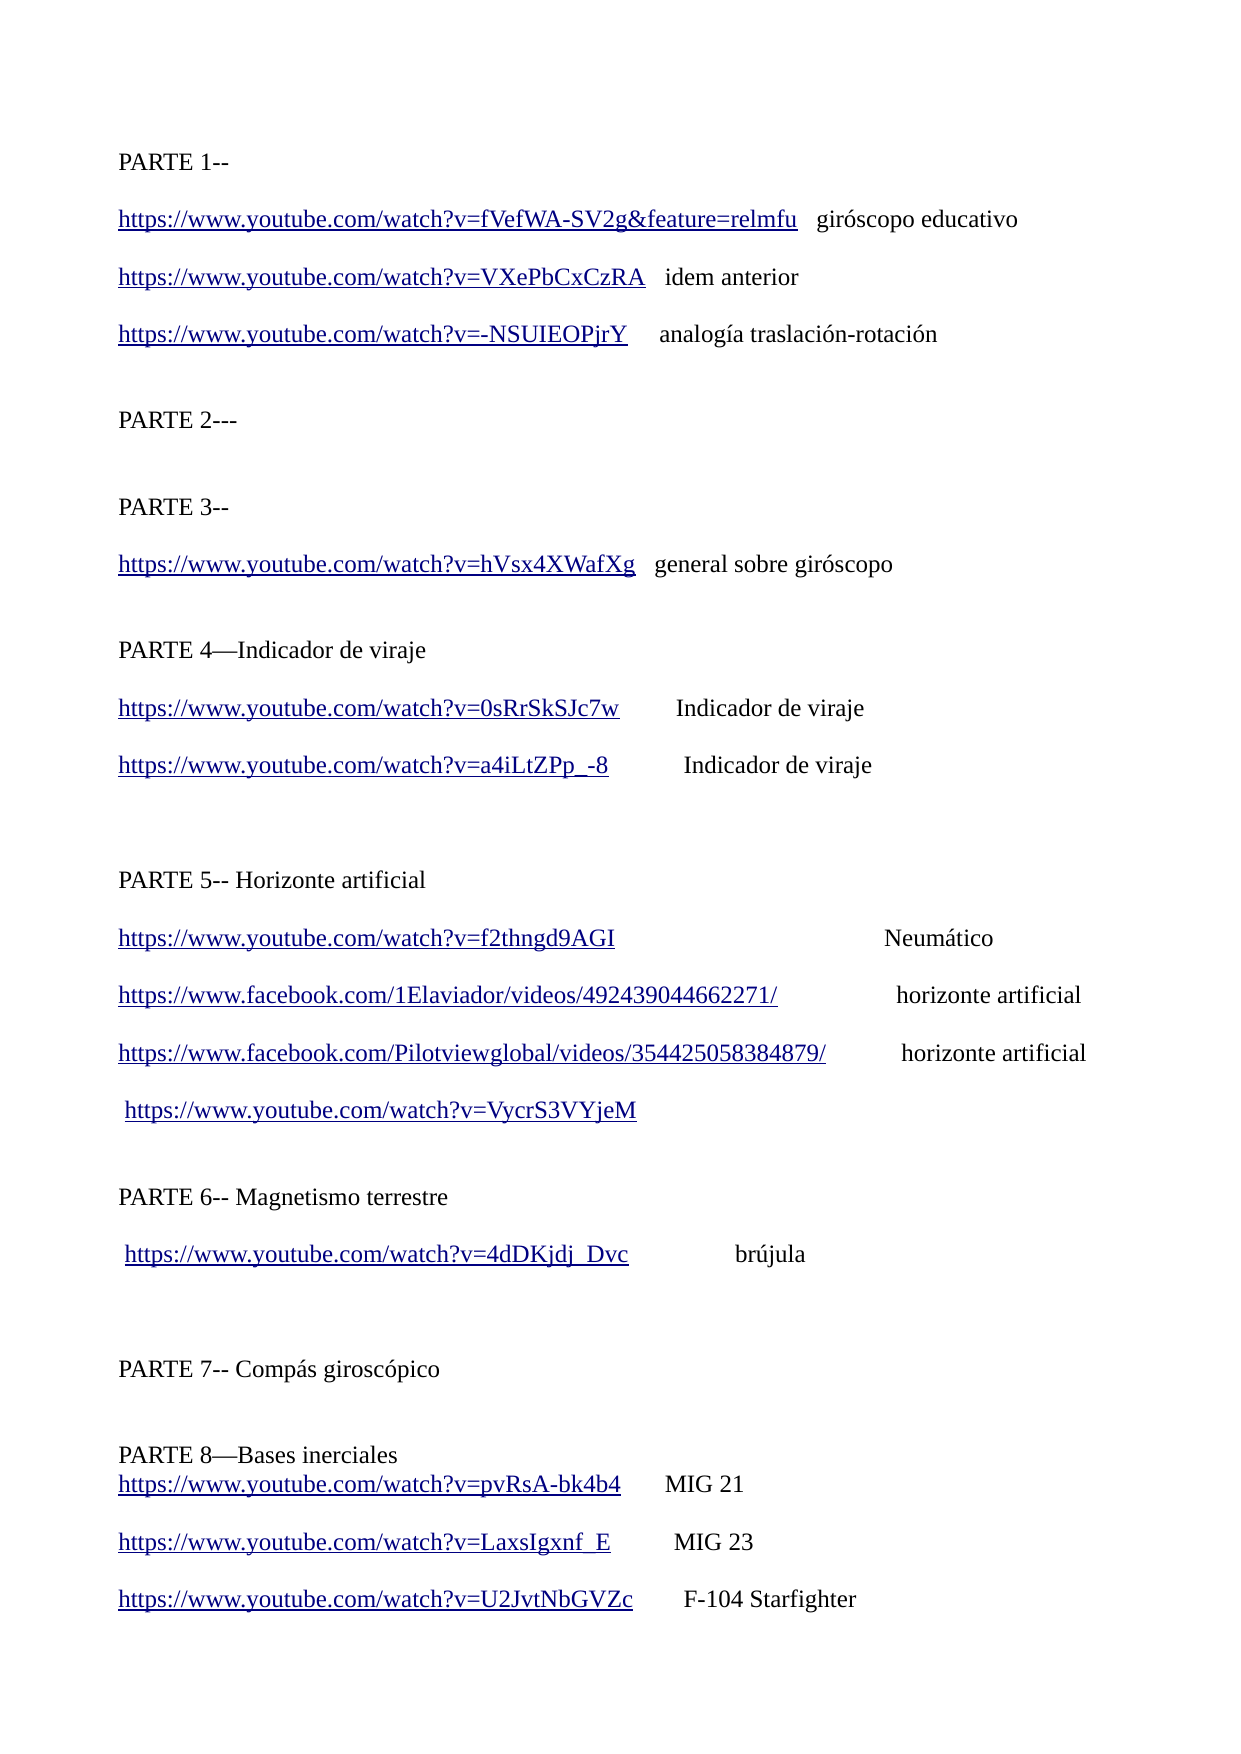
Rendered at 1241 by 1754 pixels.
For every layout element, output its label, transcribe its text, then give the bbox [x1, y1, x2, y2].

text https://www.youtube.com/watch?v=U2JvtNbGVZc F-104 Starfighter [118, 1584, 1122, 1613]
text PARTE 7-- Compás giroscópico [118, 1354, 1122, 1383]
text https://www.facebook.com/Pilotviewglobal/videos/354425058384879/ horizonte artificial [118, 1038, 1122, 1067]
text PARTE 2--- [118, 406, 1122, 434]
text PARTE 4—Indicador de viraje [118, 636, 1122, 664]
text https://www.youtube.com/watch?v=0sRrSkSJc7w Indicador de viraje [118, 693, 1122, 722]
text https://www.youtube.com/watch?v=hVsx4XWafXg general sobre giróscopo [118, 549, 1122, 578]
text https://www.youtube.com/watch?v=VycrS3VYjeM [118, 1096, 1122, 1124]
text https://www.youtube.com/watch?v=-NSUIEOPjrY analogía traslación-rotación [118, 319, 1122, 348]
text PARTE 6-- Magnetismo terrestre [118, 1182, 1122, 1211]
text PARTE 1-- [118, 147, 1122, 176]
text https://www.youtube.com/watch?v=f2thngd9AGI Neumático [118, 923, 1122, 952]
text https://www.youtube.com/watch?v=4dDKjdj_Dvc brújula [118, 1239, 1122, 1268]
text PARTE 5-- Horizonte artificial [118, 866, 1122, 894]
text https://www.facebook.com/1Elaviador/videos/492439044662271/ horizonte artificial [118, 981, 1122, 1009]
text https://www.youtube.com/watch?v=LaxsIgxnf_E MIG 23 [118, 1527, 1122, 1556]
text PARTE 3-- [118, 492, 1122, 521]
text https://www.youtube.com/watch?v=pvRsA-bk4b4 MIG 21 [118, 1469, 1122, 1498]
text https://www.youtube.com/watch?v=a4iLtZPp_-8 Indicador de viraje [118, 751, 1122, 779]
text https://www.youtube.com/watch?v=VXePbCxCzRA idem anterior [118, 262, 1122, 291]
text https://www.youtube.com/watch?v=fVefWA-SV2g&feature=relmfu giróscopo educativo [118, 204, 1122, 233]
text PARTE 8—Bases inerciales [118, 1441, 1122, 1469]
